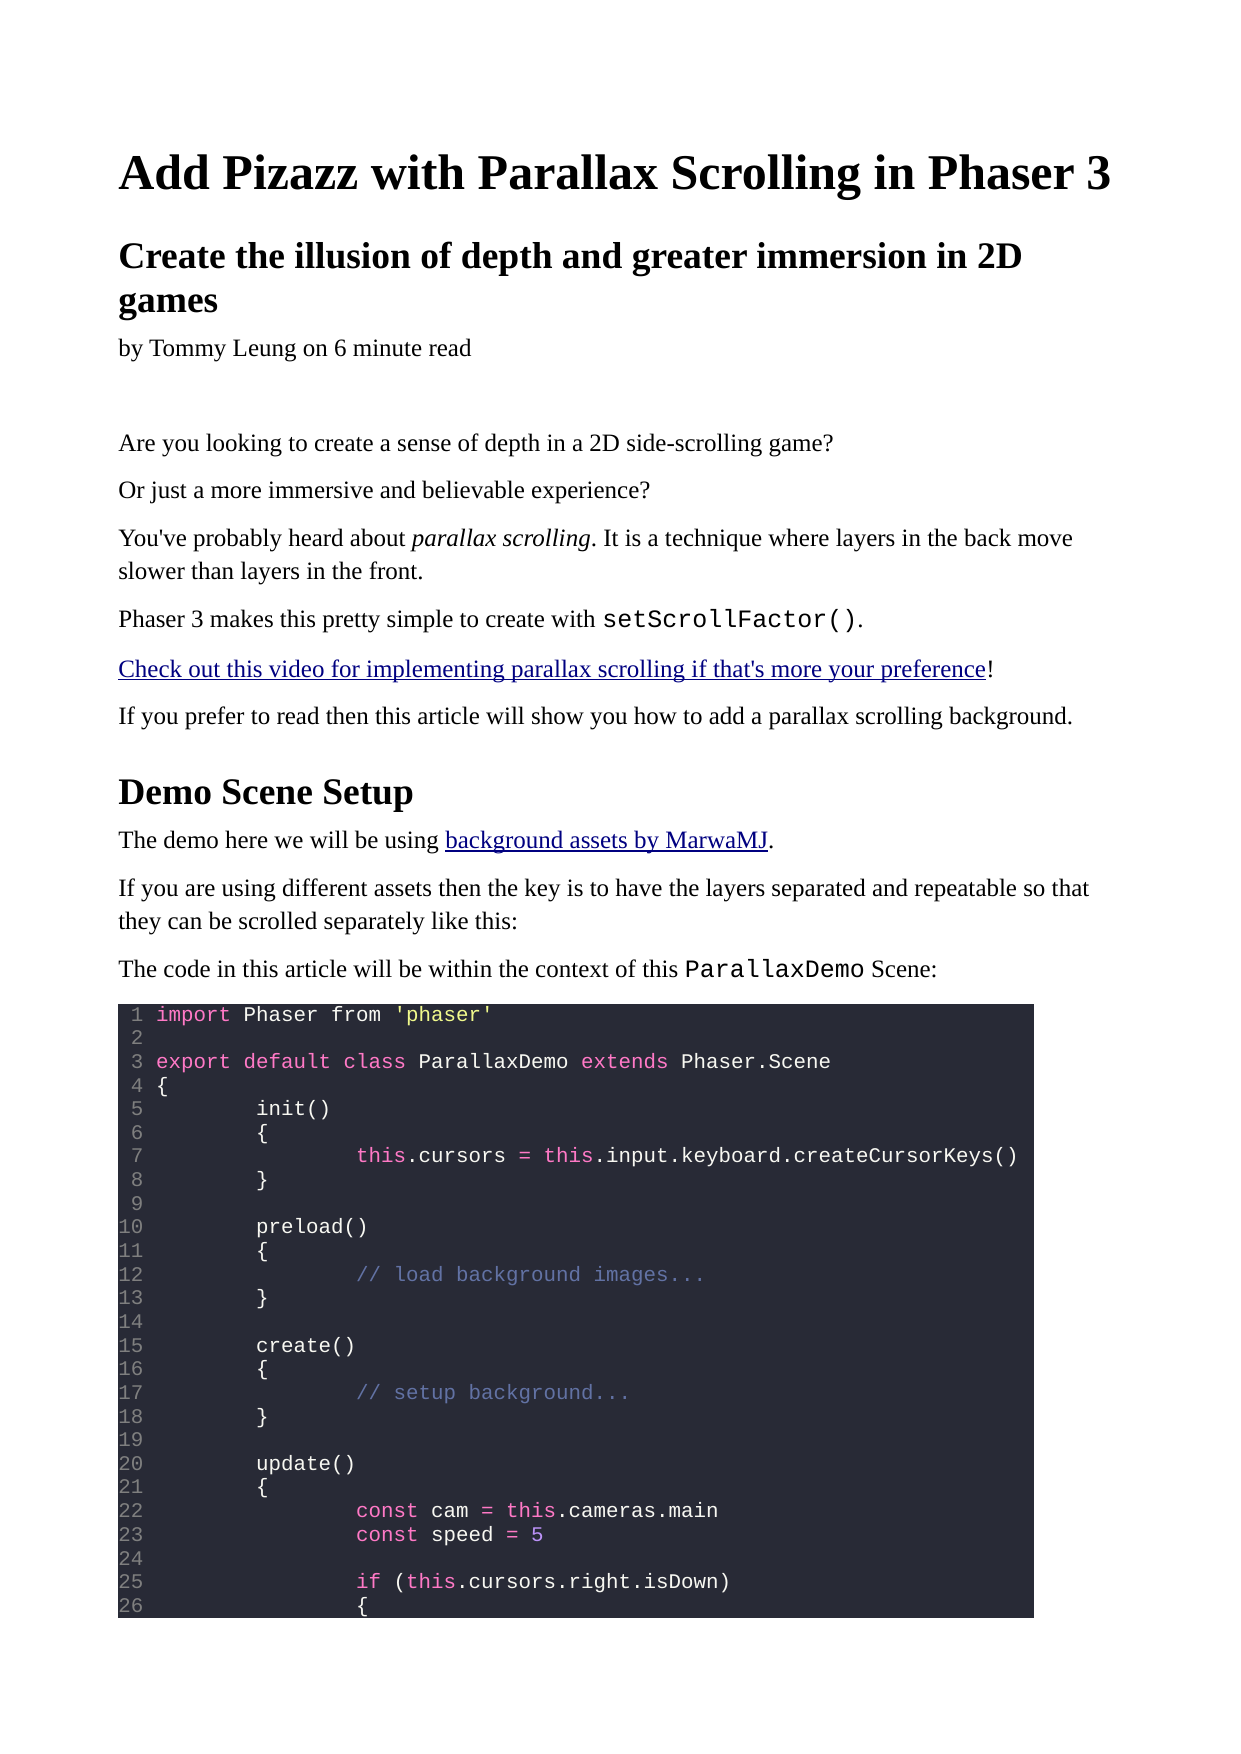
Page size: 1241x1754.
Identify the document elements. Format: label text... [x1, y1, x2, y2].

text The demo here we will be using background assets by MarwaMJ. [118, 825, 1122, 854]
subtitle Add Pizazz with Parallax Scrolling in Phaser 3 [118, 143, 1122, 201]
text If you prefer to read then this article will show you how to add a parallax scrolling background. [118, 701, 1122, 730]
subtitle Demo Scene Setup [118, 770, 1122, 813]
text Or just a more immersive and believable experience? [118, 476, 1122, 504]
text Are you looking to create a sense of depth in a 2D side-scrolling game? [118, 428, 1122, 457]
text You've probably heard about parallax scrolling. It is a technique where layers in the back move slower than layers in the front. [118, 523, 1122, 585]
subtitle Create the illusion of depth and greater immersion in 2D games [118, 234, 1122, 320]
text Phaser 3 makes this pretty simple to create with setScrollFactor(). [118, 604, 1122, 634]
text The code in this article will be within the context of this ParallaxDemo Scene: [118, 954, 1122, 984]
text Check out this video for implementing parallax scrolling if that's more your preference! [118, 654, 1122, 682]
text by Tommy Leung on 6 minute read [118, 333, 1122, 361]
text If you are using different assets then the key is to have the layers separated and repeatable so that they can be scrolled separately like this: [118, 873, 1122, 935]
